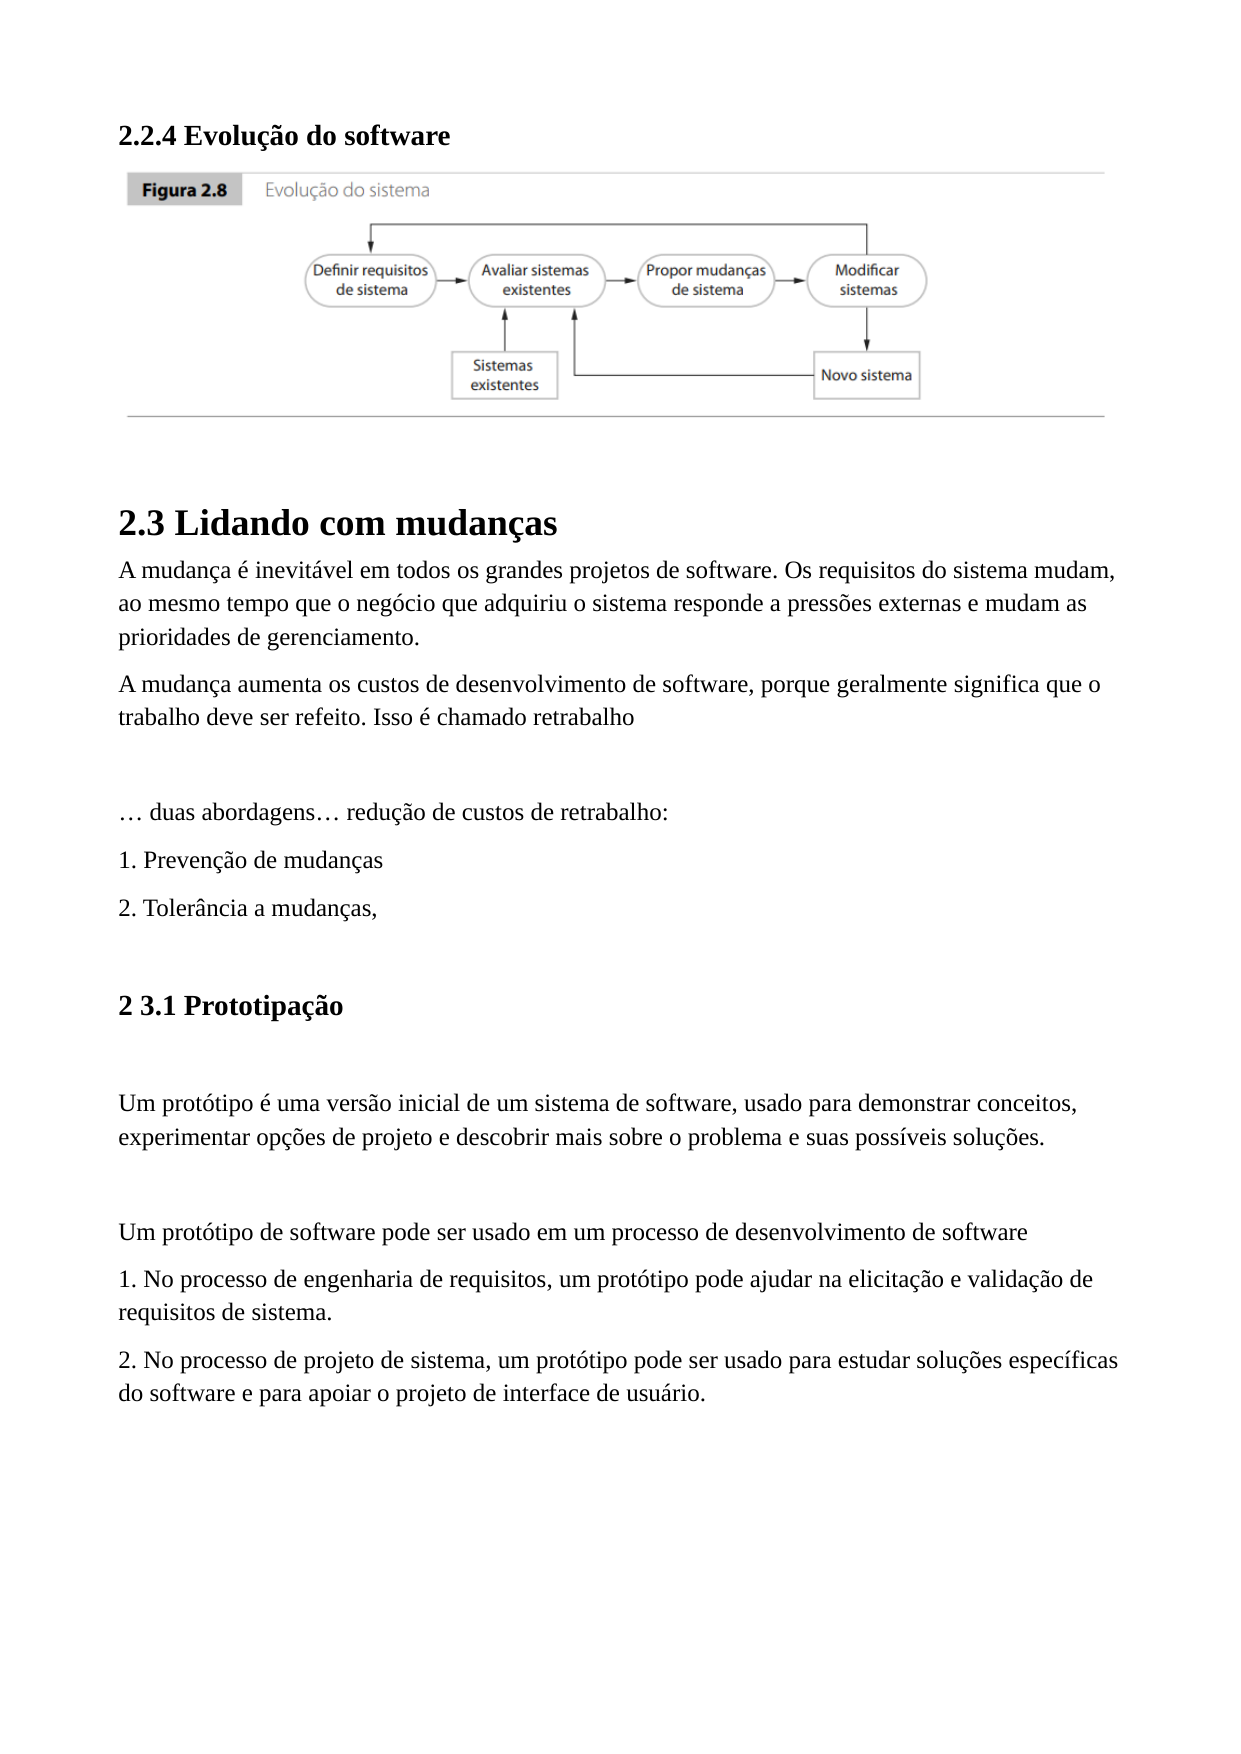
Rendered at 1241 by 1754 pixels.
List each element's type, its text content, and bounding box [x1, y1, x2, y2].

text A mudança aumenta os custos de desenvolvimento de software, porque geralmente significa que o trabalho deve ser refeito. Isso é chamado retrabalho [118, 669, 1122, 731]
text 2. Tolerância a mudanças, [118, 893, 1122, 921]
subtitle 2.2.4 Evolução do software [118, 118, 1122, 152]
text 1. No processo de engenharia de requisitos, um protótipo pode ajudar na elicitação e validação de requisitos de sistema. [118, 1264, 1122, 1326]
subtitle 2.3 Lidando com mudanças [118, 500, 1122, 543]
text 2. No processo de projeto de sistema, um protótipo pode ser usado para estudar soluções específicas do software e para apoiar o projeto de interface de usuário. [118, 1345, 1122, 1407]
subtitle 2 3.1 Prototipação [118, 988, 1122, 1021]
text A mudança é inevitável em todos os grandes projetos de software. Os requisitos do sistema mudam, ao mesmo tempo que o negócio que adquiriu o sistema responde a pressões externas e mudam as prioridades de gerenciamento. [118, 556, 1122, 650]
text … duas abordagens… redução de custos de retrabalho: [118, 797, 1122, 826]
picture [118, 164, 1123, 428]
text Um protótipo é uma versão inicial de um sistema de software, usado para demonstrar conceitos, experimentar opções de projeto e descobrir mais sobre o problema e suas possíveis soluções. [118, 1088, 1122, 1150]
text Um protótipo de software pode ser usado em um processo de desenvolvimento de software [118, 1217, 1122, 1246]
text 1. Prevenção de mudanças [118, 845, 1122, 874]
